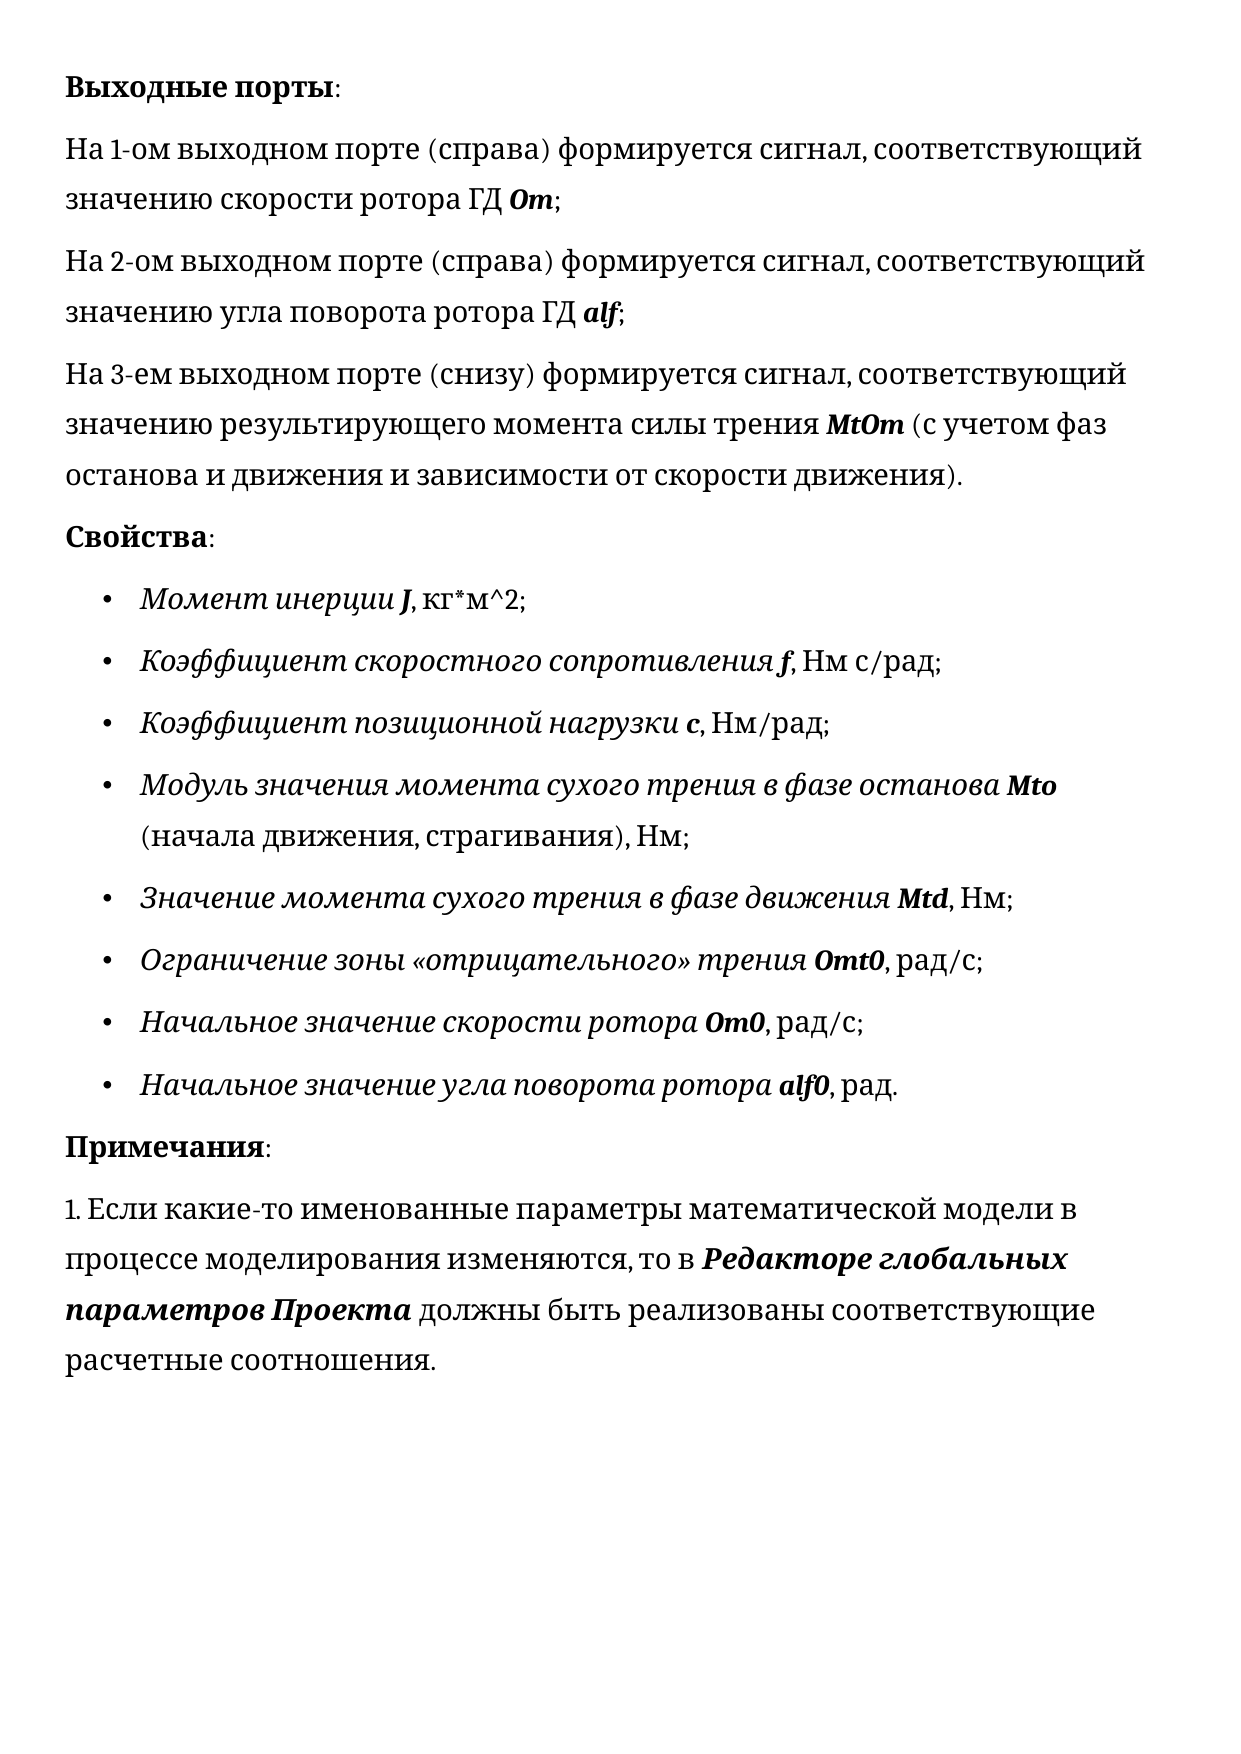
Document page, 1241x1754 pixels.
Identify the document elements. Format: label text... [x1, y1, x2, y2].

table_cell Выходные порты: На 1-ом выходном порте (справа) формируется сигнал, соответствующий значению скорости ротора ГД Om; На 2-ом выходном порте (справа) формируется сигнал, соответствующий значению угла поворота ротора ГД alf; На 3-ем выходном порте (снизу) формируется сигнал, соответствующий значению результирующего момента силы трения MtOm (с учетом фаз останова и движения и зависимости от скорости движения). Свойства: Момент инерции J, кг*м^2; Коэффициент скоростного сопротивления f, Нм с/рад; Коэффициент позиционной нагрузки c, Нм/рад; Модуль значения момента сухого трения в фазе останова Mto (начала движения, страгивания), Нм; Значение момента сухого трения в фазе движения Mtd, Нм; Ограничение зоны «отрицательного» трения Omt0, рад/с; Начальное значение скорости ротора Om0, рад/с; Начальное значение угла поворота ротора alf0, рад. Примечания: 1. Если какие-то именованные параметры математической модели в процессе моделирования изменяются, то в Редакторе глобальных параметров Проекта должны быть реализованы соответствующие расчетные соотношения. [59, 59, 1181, 1389]
